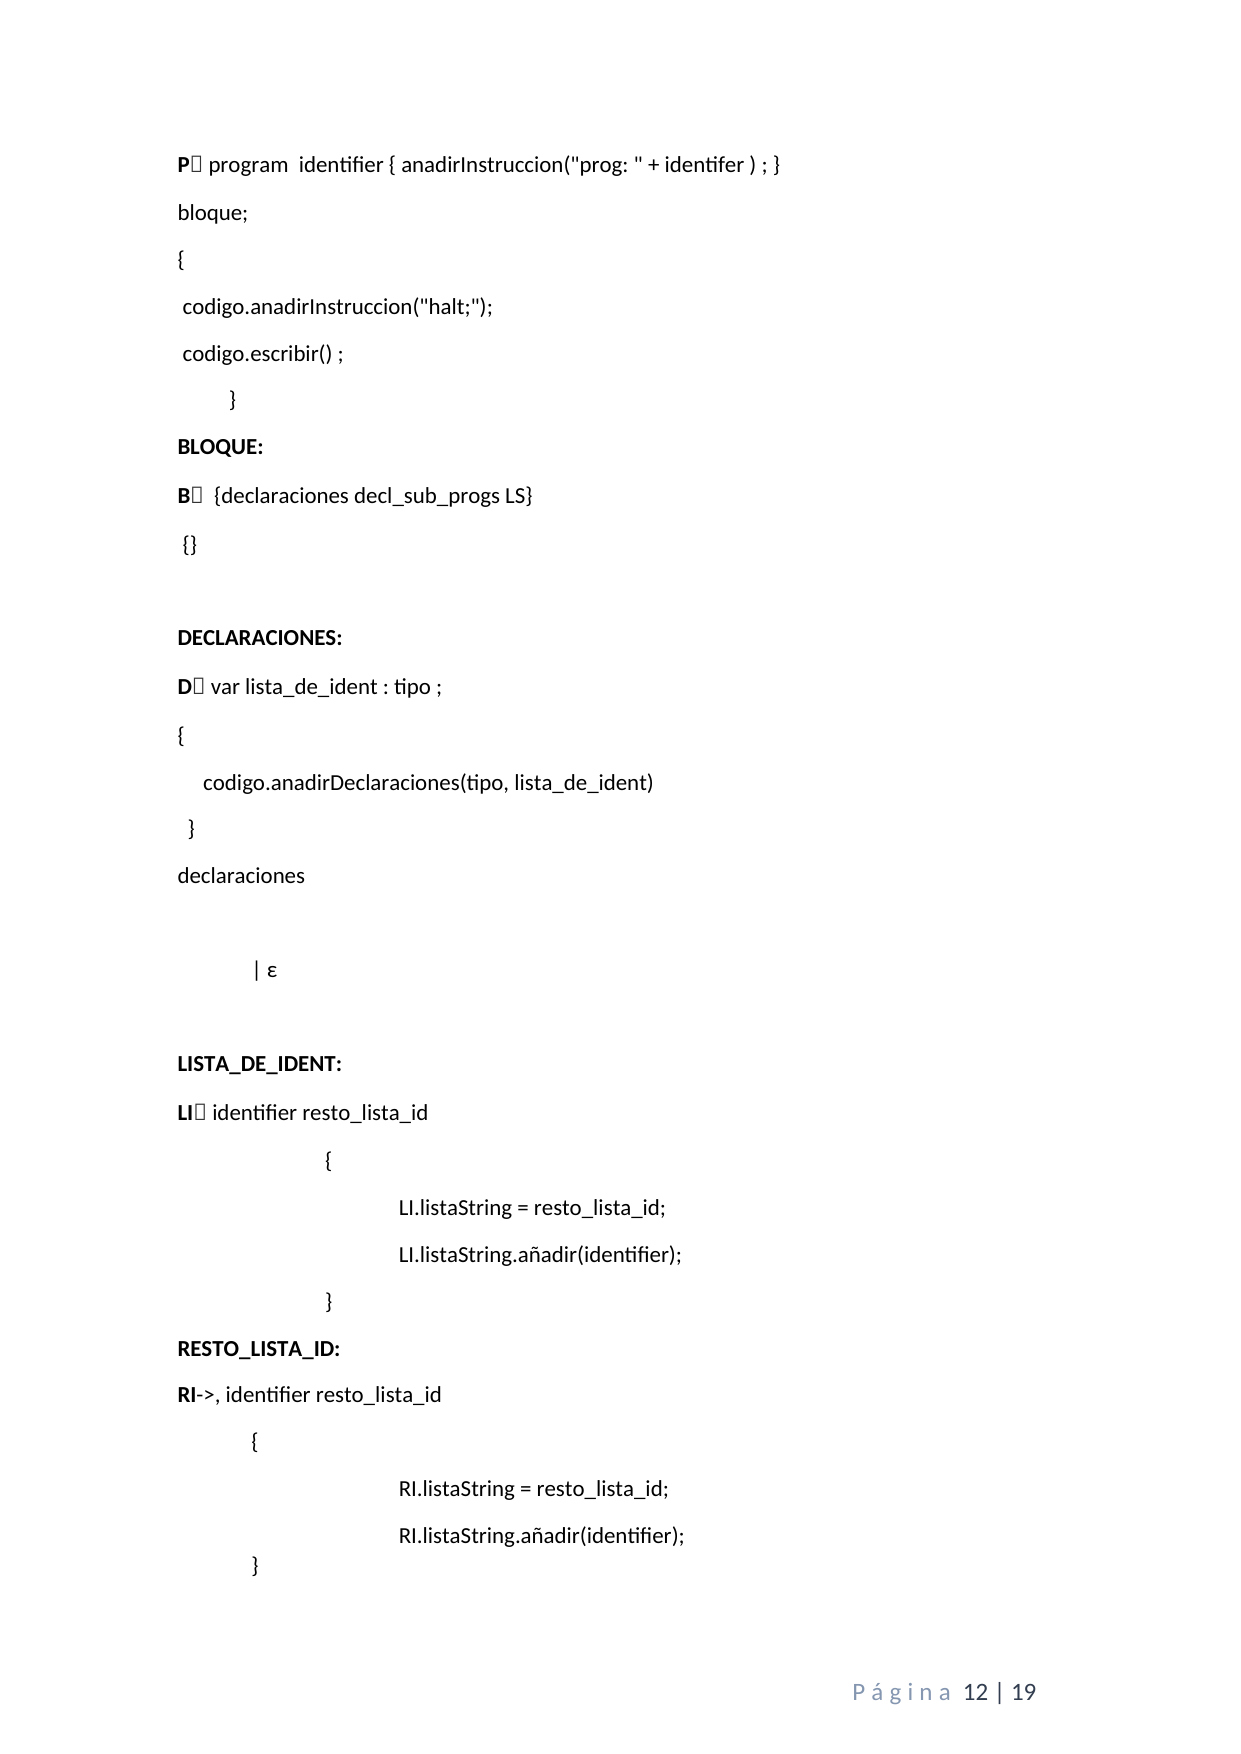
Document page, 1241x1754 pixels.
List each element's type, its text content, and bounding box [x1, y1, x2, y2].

text RI->, identifier resto_lista_id [177, 1381, 1063, 1408]
text {} [177, 530, 1063, 558]
text P program identifier { anadirInstruccion("prog: " + identifer ) ; } [177, 148, 1063, 179]
text { [177, 245, 1063, 273]
text | ε [177, 955, 1063, 983]
text { [177, 1146, 1063, 1174]
text RI.listaString.añadir(identifier); } [177, 1521, 1063, 1579]
text { [177, 1427, 1063, 1455]
text { [177, 721, 1063, 749]
text DECLARACIONES: [177, 623, 1063, 651]
text LISTA_DE_IDENT: [177, 1049, 1063, 1077]
text bloque; [177, 198, 1063, 226]
text codigo.escribir() ; [177, 339, 1063, 367]
text RESTO_LISTA_ID: [177, 1334, 1063, 1362]
text RI.listaString = resto_lista_id; [177, 1474, 1063, 1502]
text LI.listaString.añadir(identifier); [177, 1240, 1063, 1268]
text BLOQUE: [177, 432, 1063, 460]
text LI identifier resto_lista_id [177, 1096, 1063, 1127]
text } [177, 1287, 1063, 1315]
text B {declaraciones decl_sub_progs LS} [177, 479, 1063, 511]
text } [177, 386, 1063, 413]
text declaraciones [177, 861, 1063, 889]
text codigo.anadirDeclaraciones(tipo, lista_de_ident) [177, 768, 1063, 796]
text codigo.anadirInstruccion("halt;"); [177, 292, 1063, 320]
text D var lista_de_ident : tipo ; [177, 670, 1063, 702]
text } [177, 814, 1063, 842]
text LI.listaString = resto_lista_id; [177, 1193, 1063, 1221]
